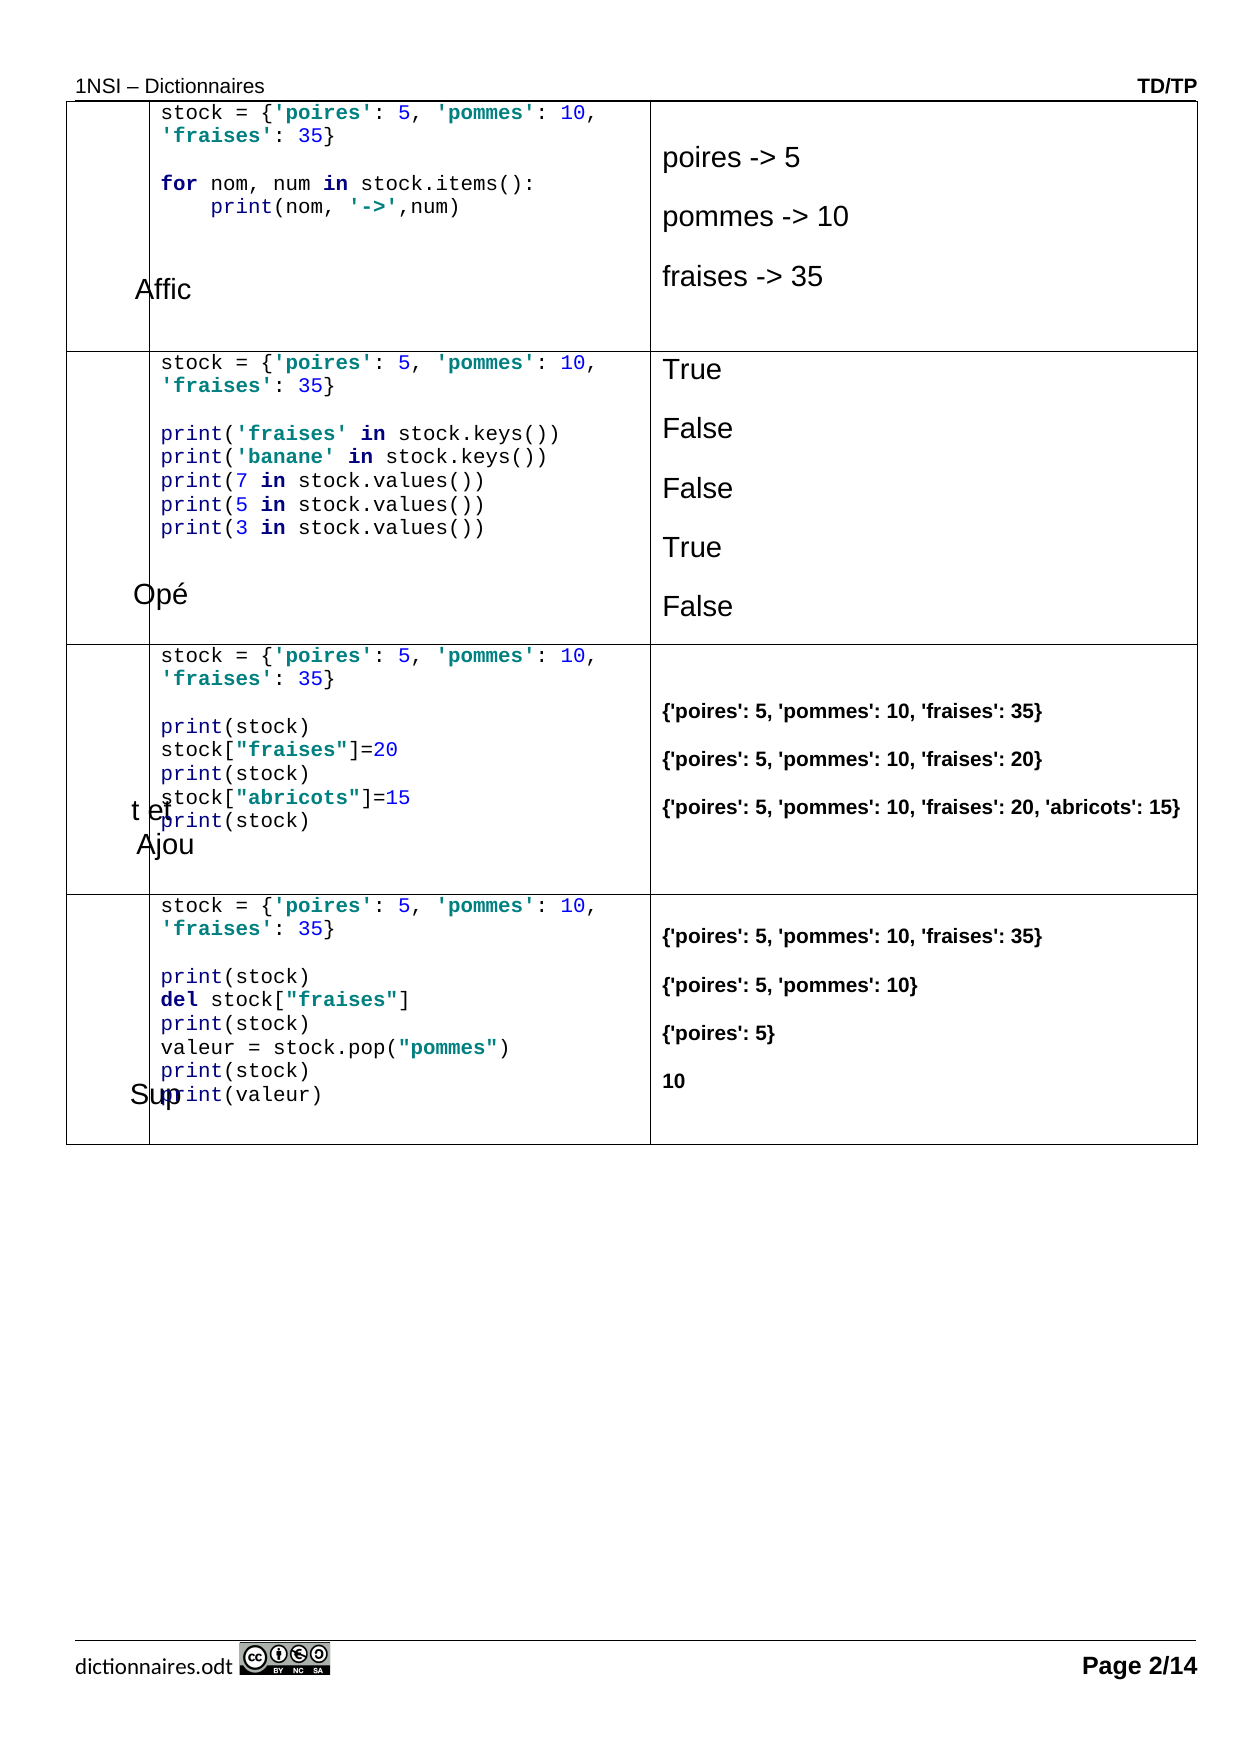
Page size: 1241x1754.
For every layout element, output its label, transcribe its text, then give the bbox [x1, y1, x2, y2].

table_cell Opérations booléennes [67, 352, 149, 644]
table_cell Ajout et edition d’éléments [67, 645, 149, 894]
table_cell stock = {'poires': 5, 'pommes': 10, 'fraises': 35} print(stock) stock["fraises"]=20 print(stock) stock["abricots"]=15 print(stock) [150, 645, 650, 894]
table_cell stock = {'poires': 5, 'pommes': 10, 'fraises': 35} print(stock) del stock["fraises"] print(stock) valeur = stock.pop("pommes") print(stock) print(valeur) [150, 895, 650, 1144]
table_cell True False False True False [651, 352, 1197, 644]
table_cell stock = {'poires': 5, 'pommes': 10, 'fraises': 35} print('fraises' in stock.keys()) print('banane' in stock.keys()) print(7 in stock.values()) print(5 in stock.values()) print(3 in stock.values()) [150, 352, 650, 644]
table_cell {'poires': 5, 'pommes': 10, 'fraises': 35} {'poires': 5, 'pommes': 10} {'poires': 5} 10 [651, 895, 1197, 1144]
table_cell {'poires': 5, 'pommes': 10, 'fraises': 35} {'poires': 5, 'pommes': 10, 'fraises': 20} {'poires': 5, 'pommes': 10, 'fraises': 20, 'abricots': 15} [651, 645, 1197, 894]
picture [239, 1642, 331, 1675]
table_cell Suppression d’éléments [67, 895, 149, 1144]
table_cell stock = {'poires': 5, 'pommes': 10, 'fraises': 35} for nom, num in stock.items(): print(nom, '->',num) [150, 102, 650, 351]
table_cell poires -> 5 pommes -> 10 fraises -> 35 [651, 102, 1197, 351]
table_cell Affichage des clés et valeurs [67, 102, 149, 351]
